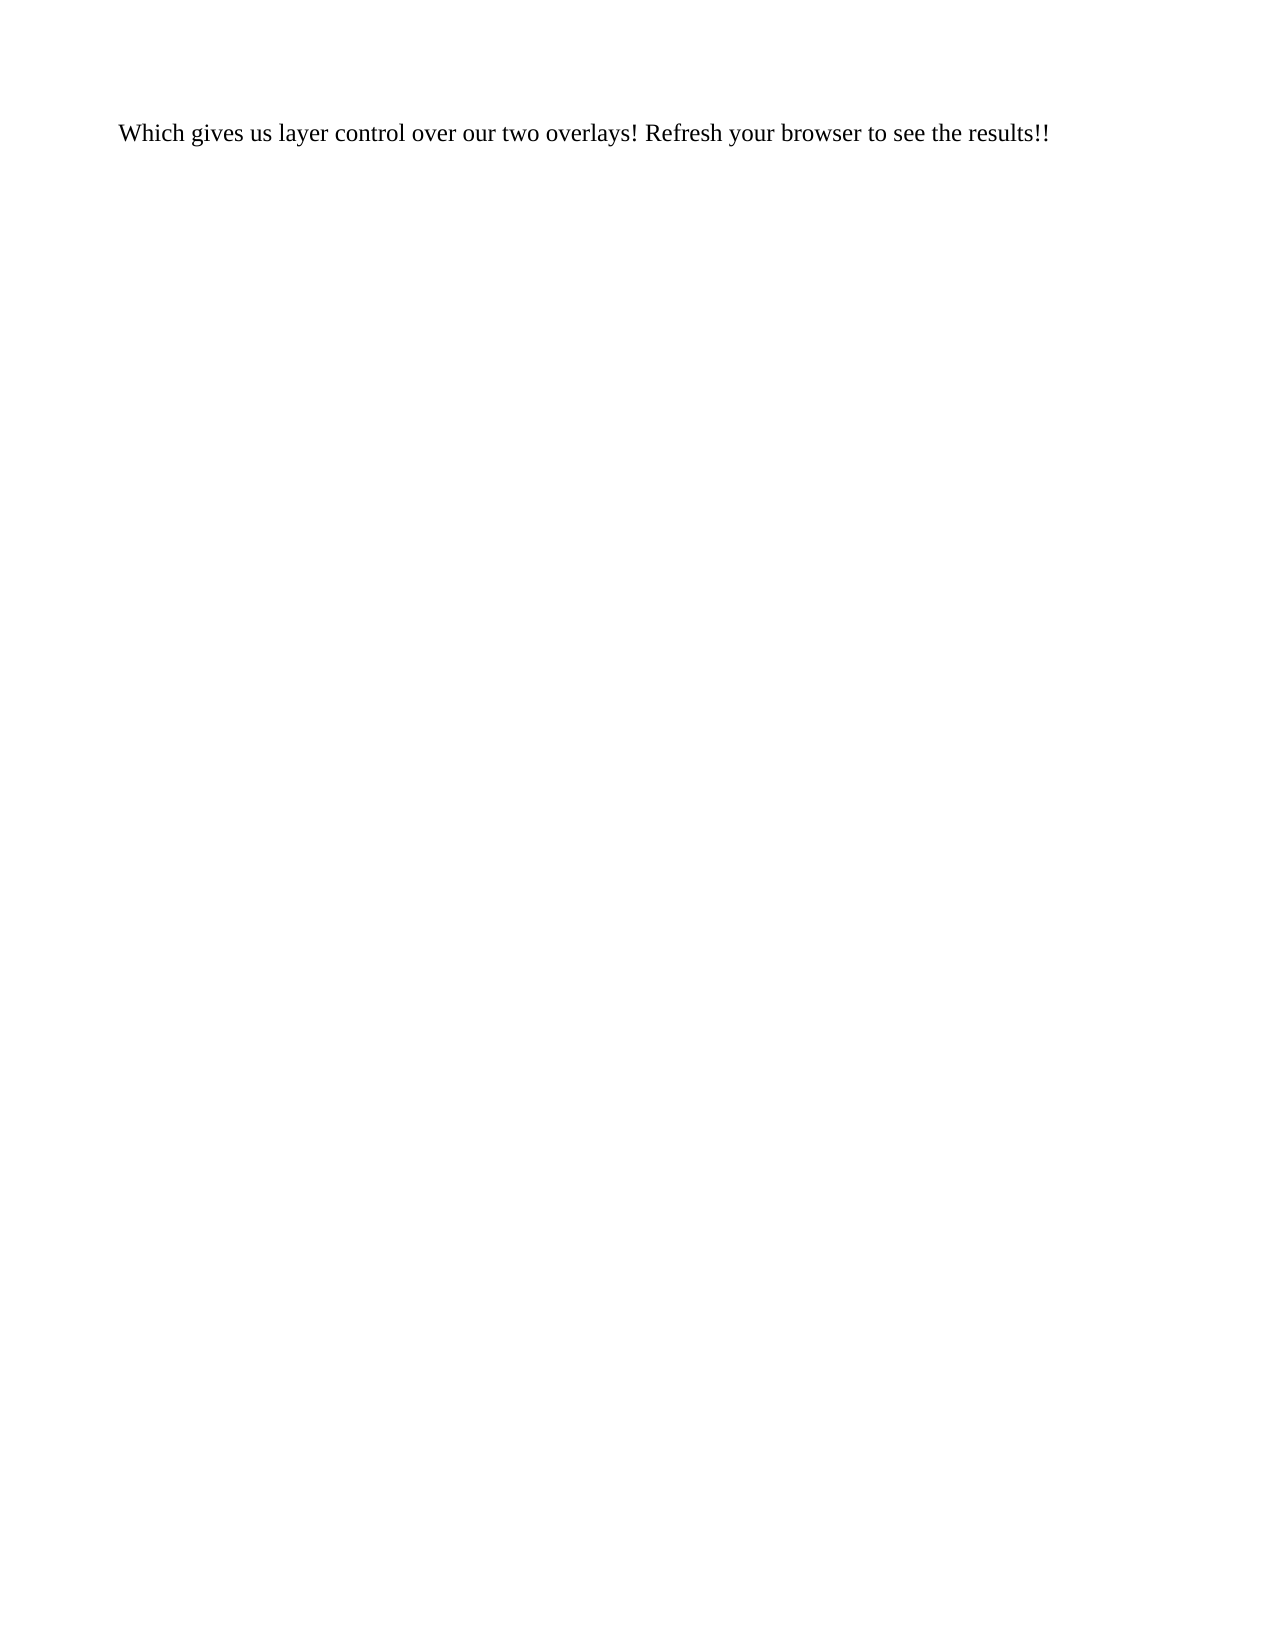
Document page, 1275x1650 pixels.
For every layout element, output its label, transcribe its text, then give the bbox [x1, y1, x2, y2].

text Which gives us layer control over our two overlays! Refresh your browser to see the results!! [118, 118, 1157, 147]
